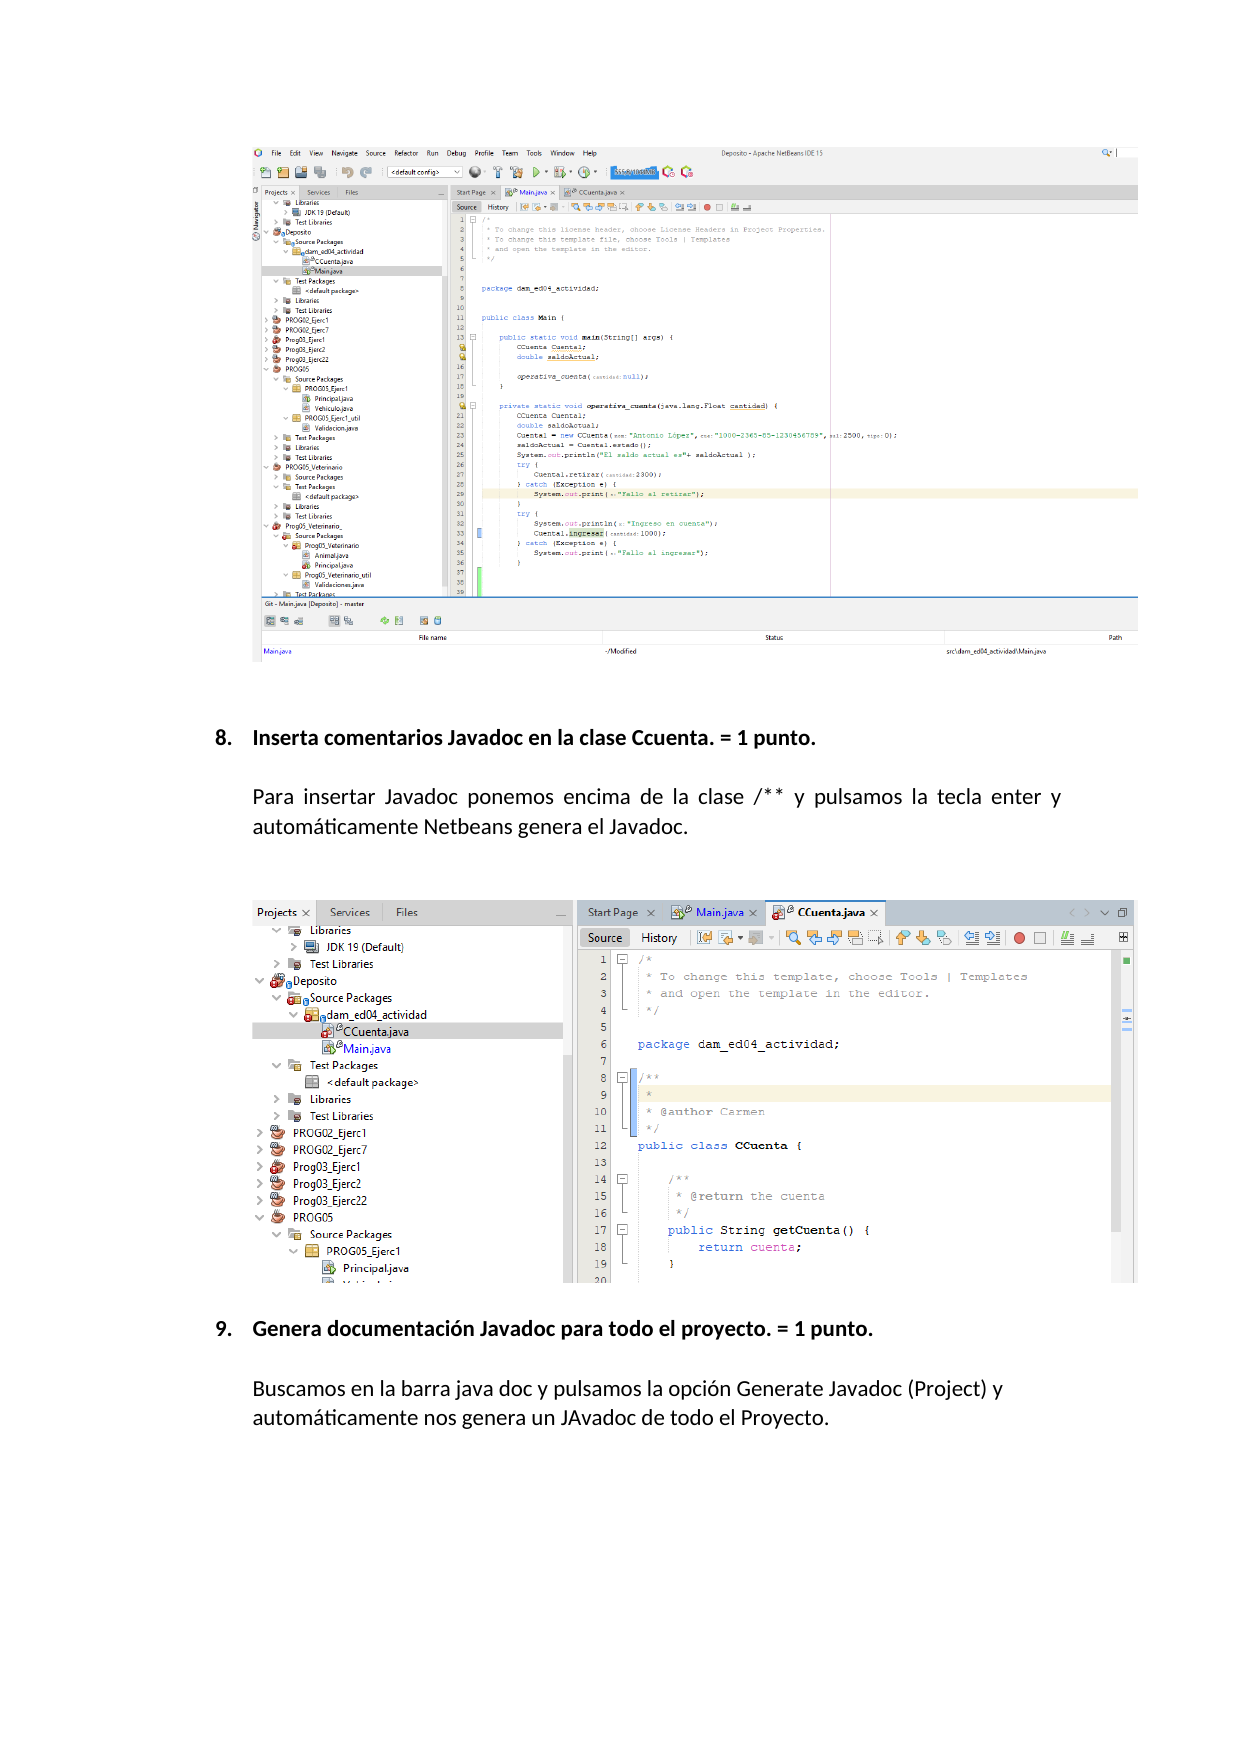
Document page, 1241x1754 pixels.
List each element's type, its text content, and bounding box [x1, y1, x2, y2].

list Genera documentación Javadoc para todo el proyecto. = 1 punto. [215, 1314, 1063, 1342]
list Inserta comentarios Javadoc en la clase Ccuenta. = 1 punto. [215, 723, 1063, 751]
list Para insertar Javadoc ponemos encima de la clase /** y pulsamos la tecla enter y automáticamente Netbeans genera el Javadoc. [252, 782, 1063, 840]
list Buscamos en la barra java doc y pulsamos la opción Generate Javadoc (Project) y automáticamente nos genera un JAvadoc de todo el Proyecto. [252, 1374, 1063, 1431]
